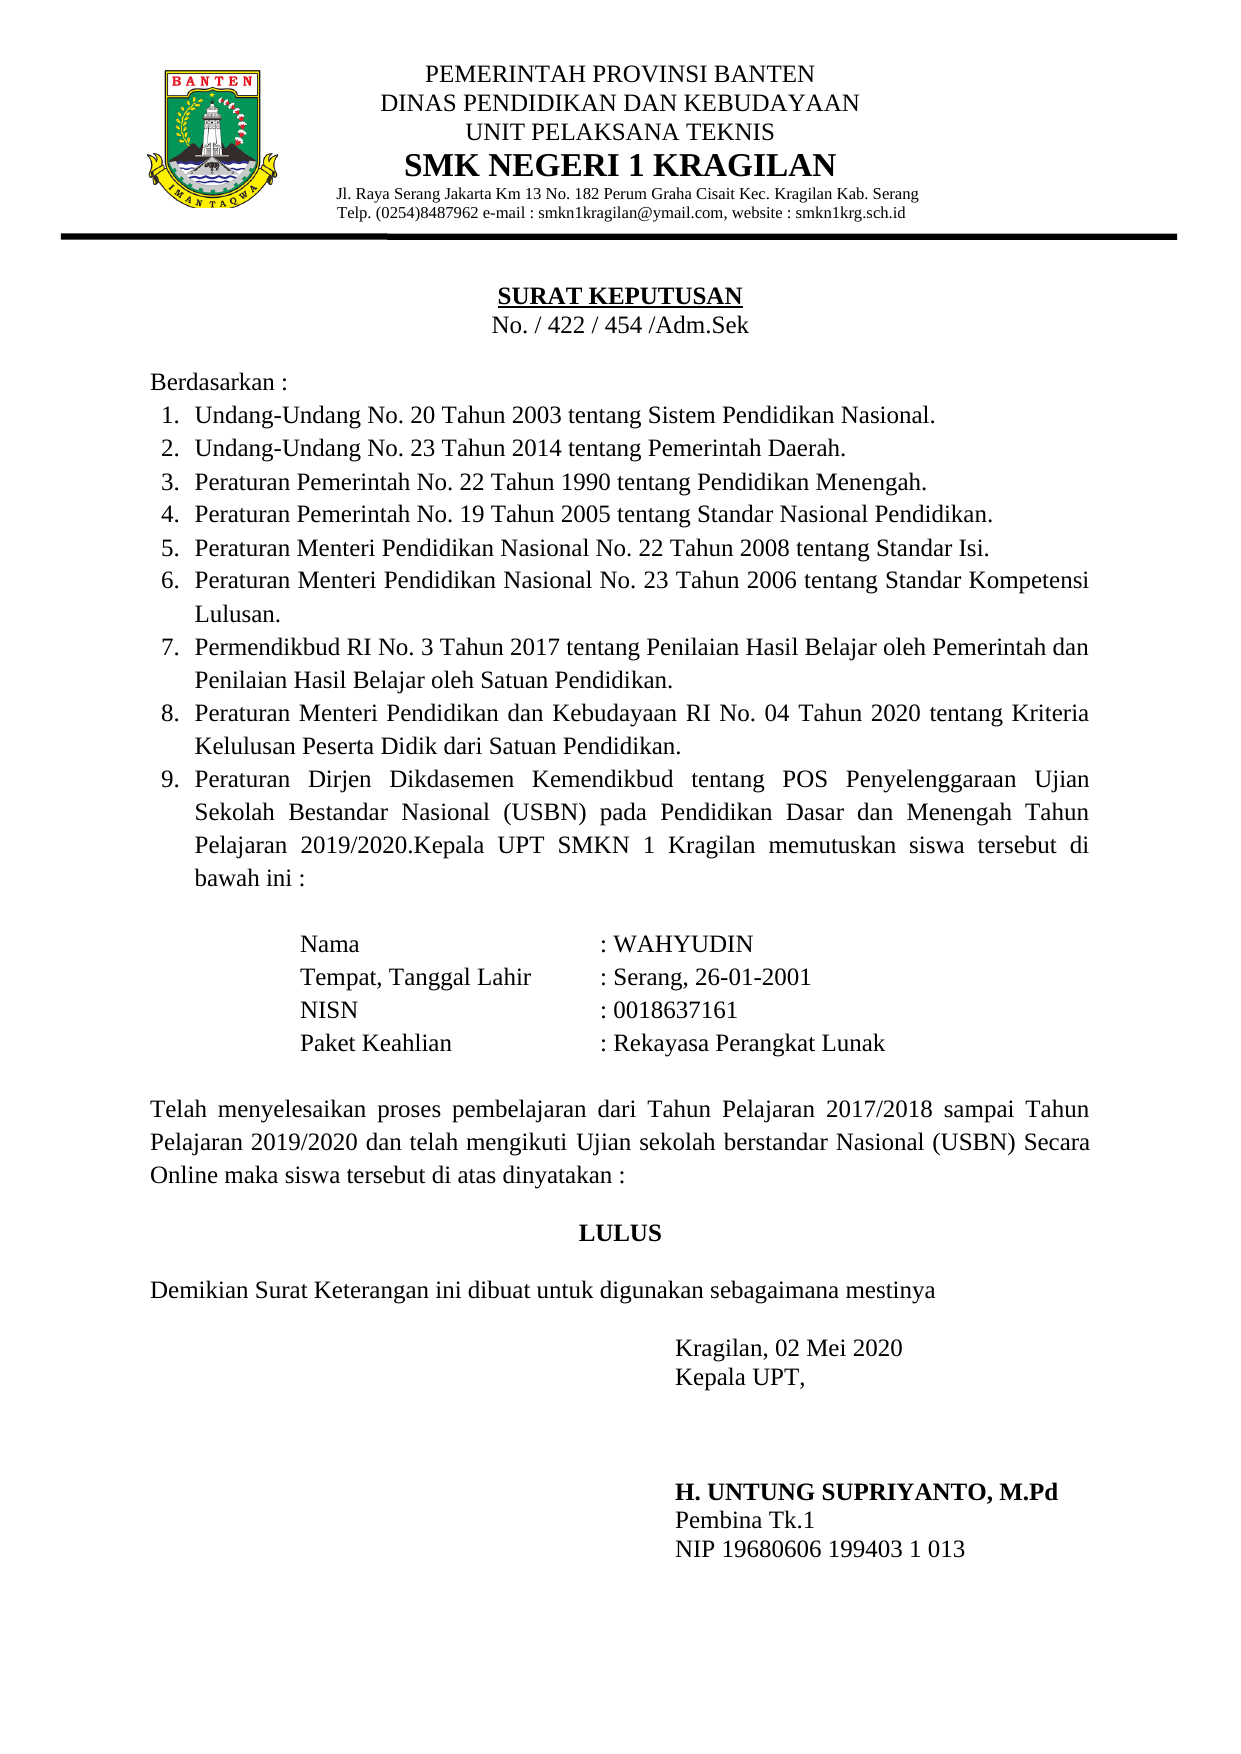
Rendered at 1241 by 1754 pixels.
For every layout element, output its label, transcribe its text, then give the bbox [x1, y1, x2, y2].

text H. UNTUNG SUPRIYANTO, M.Pd [150, 1477, 1090, 1506]
text Tempat, Tanggal Lahir : Serang, 26-01-2001 [150, 962, 1090, 991]
text Telah menyelesaikan proses pembelajaran dari Tahun Pelajaran 2017/2018 sampai Tahun Pelajaran 2019/2020 dan telah mengikuti Ujian sekolah berstandar Nasional (USBN) Secara Online maka siswa tersebut di atas dinyatakan : [150, 1094, 1090, 1189]
text No. / 422 / 454 /Adm.Sek [150, 310, 1090, 339]
text NIP 19680606 199403 1 013 [150, 1534, 1090, 1563]
list Undang-Undang No. 20 Tahun 2003 tentang Sistem Pendidikan Nasional. [179, 401, 1090, 429]
list Peraturan Menteri Pendidikan dan Kebudayaan RI No. 04 Tahun 2020 tentang Kriteria Kelulusan Peserta Didik dari Satuan Pendidikan. [179, 698, 1090, 759]
text Paket Keahlian : Rekayasa Perangkat Lunak [150, 1028, 1090, 1057]
text Pembina Tk.1 [150, 1506, 1090, 1534]
text NISN : 0018637161 [150, 995, 1090, 1024]
list Peraturan Pemerintah No. 19 Tahun 2005 tentang Standar Nasional Pendidikan. [179, 499, 1090, 528]
text Demikian Surat Keterangan ini dibuat untuk digunakan sebagaimana mestinya [150, 1276, 1090, 1304]
text LULUS [150, 1218, 1090, 1247]
text Berdasarkan : [150, 367, 1090, 396]
text Kragilan, 02 Mei 2020 [150, 1333, 1090, 1362]
list Peraturan Pemerintah No. 22 Tahun 1990 tentang Pendidikan Menengah. [179, 467, 1090, 495]
list Peraturan Menteri Pendidikan Nasional No. 22 Tahun 2008 tentang Standar Isi. [179, 533, 1090, 561]
text Nama : WAHYUDIN [150, 929, 1090, 958]
picture [146, 70, 279, 208]
list Undang-Undang No. 23 Tahun 2014 tentang Pemerintah Daerah. [179, 433, 1090, 462]
text Kepala UPT, [150, 1362, 1090, 1391]
list Permendikbud RI No. 3 Tahun 2017 tentang Penilaian Hasil Belajar oleh Pemerintah dan Penilaian Hasil Belajar oleh Satuan Pendidikan. [179, 632, 1090, 693]
list Peraturan Dirjen Dikdasemen Kemendikbud tentang POS Penyelenggaraan Ujian Sekolah Bestandar Nasional (USBN) pada Pendidikan Dasar dan Menengah Tahun Pelajaran 2019/2020.Kepala UPT SMKN 1 Kragilan memutuskan siswa tersebut di bawah ini : [179, 764, 1090, 892]
text SURAT KEPUTUSAN [150, 281, 1090, 310]
list Peraturan Menteri Pendidikan Nasional No. 23 Tahun 2006 tentang Standar Kompetensi Lulusan. [179, 566, 1090, 627]
